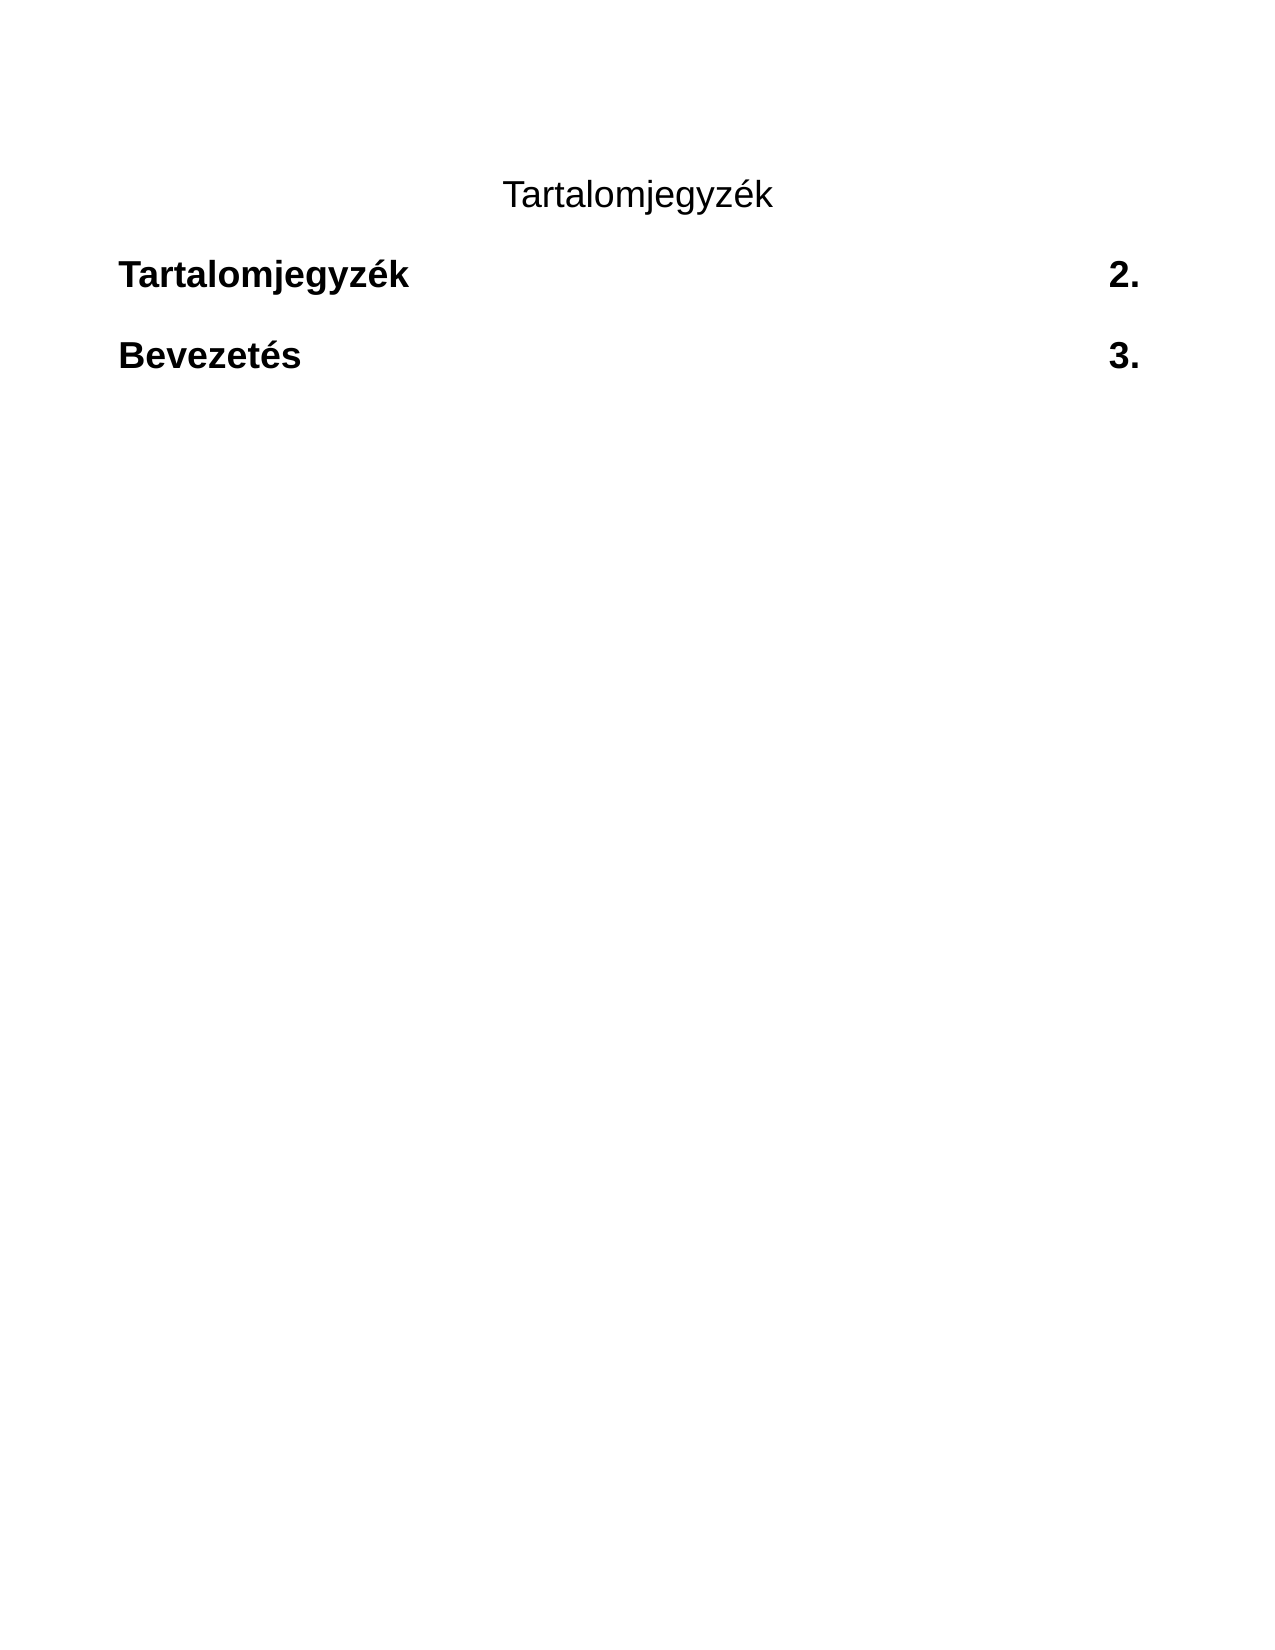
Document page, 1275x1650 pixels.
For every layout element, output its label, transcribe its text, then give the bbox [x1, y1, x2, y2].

subtitle Tartalomjegyzék 2. [118, 253, 1157, 296]
subtitle Bevezetés 3. [118, 333, 1157, 376]
subtitle Tartalomjegyzék [118, 172, 1157, 215]
